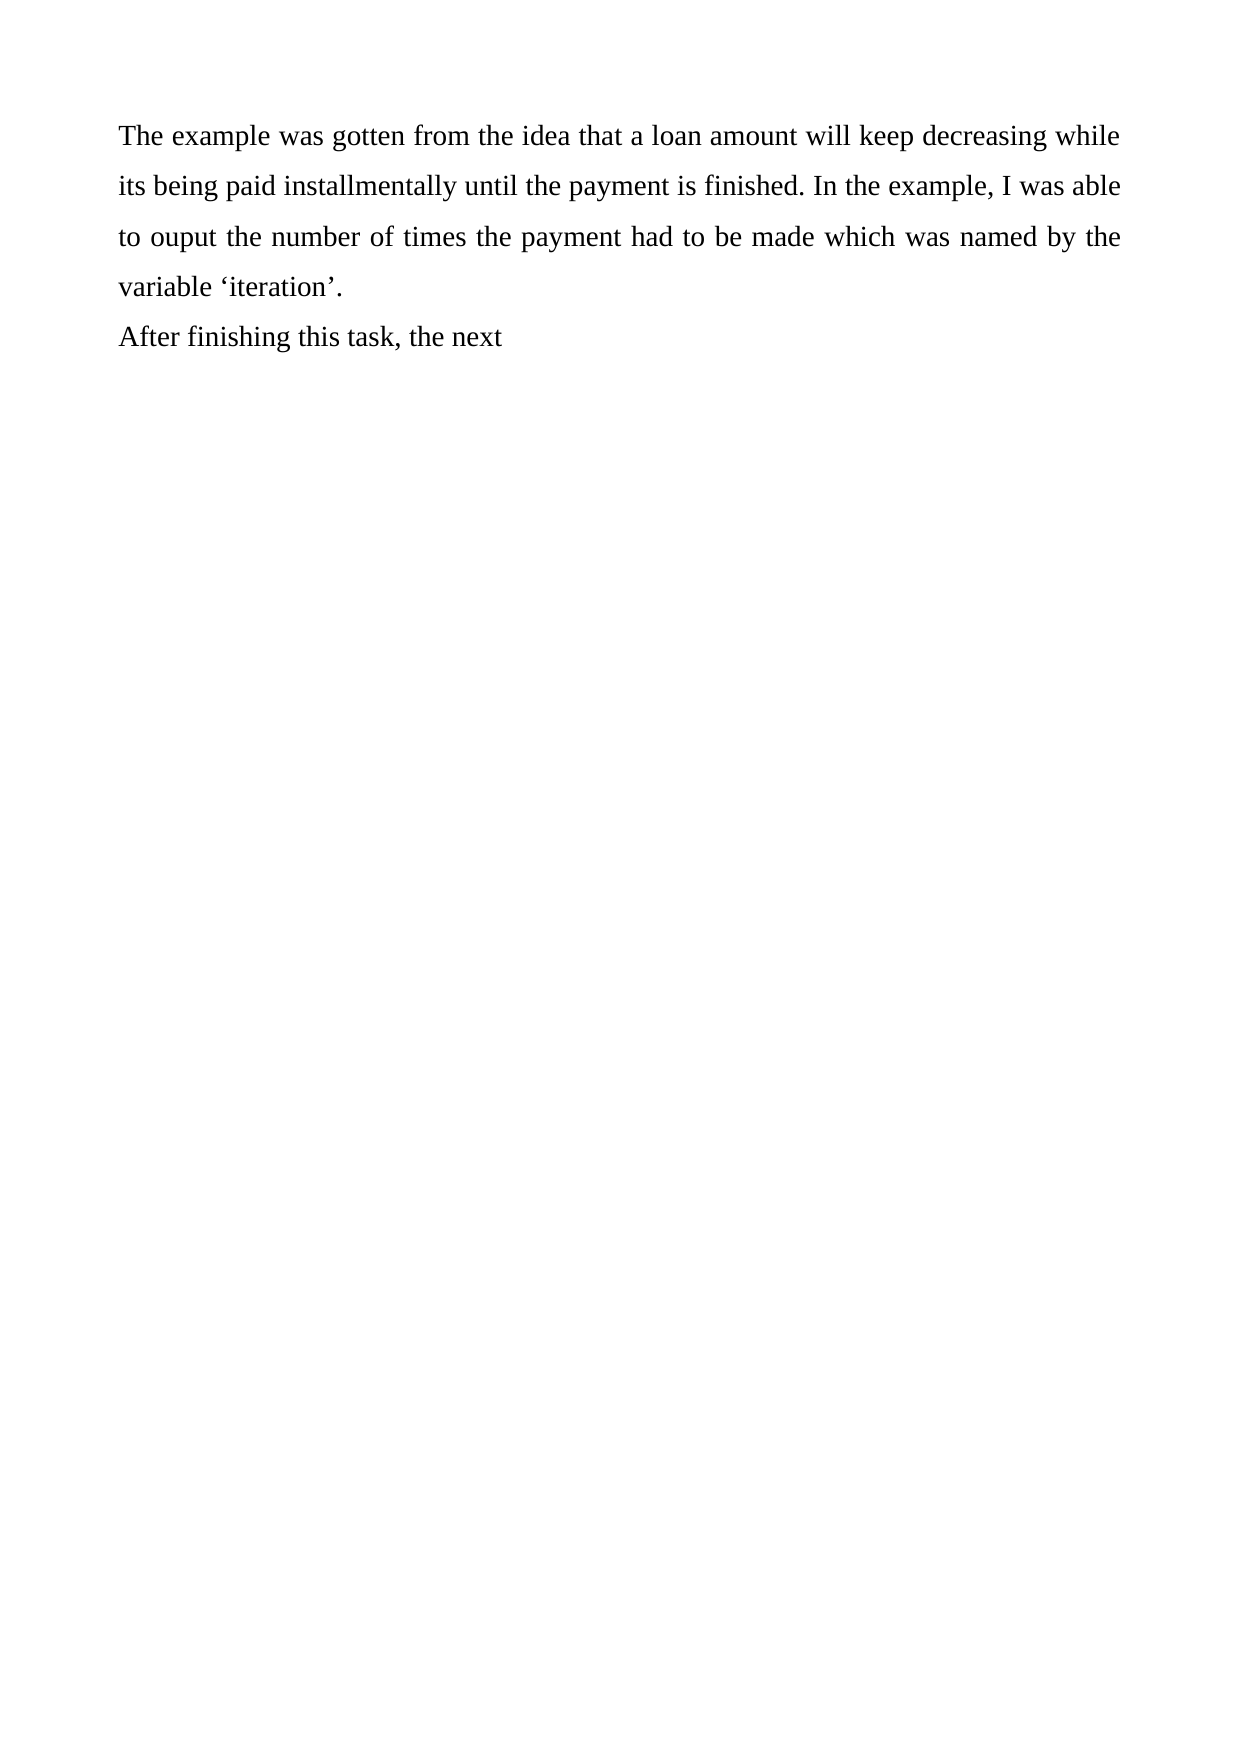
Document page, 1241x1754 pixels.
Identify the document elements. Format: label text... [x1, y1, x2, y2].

text After finishing this task, the next [118, 319, 1122, 353]
text The example was gotten from the idea that a loan amount will keep decreasing while its being paid installmentally until the payment is finished. In the example, I was able to ouput the number of times the payment had to be made which was named by the variable ‘iteration’. [118, 118, 1122, 303]
